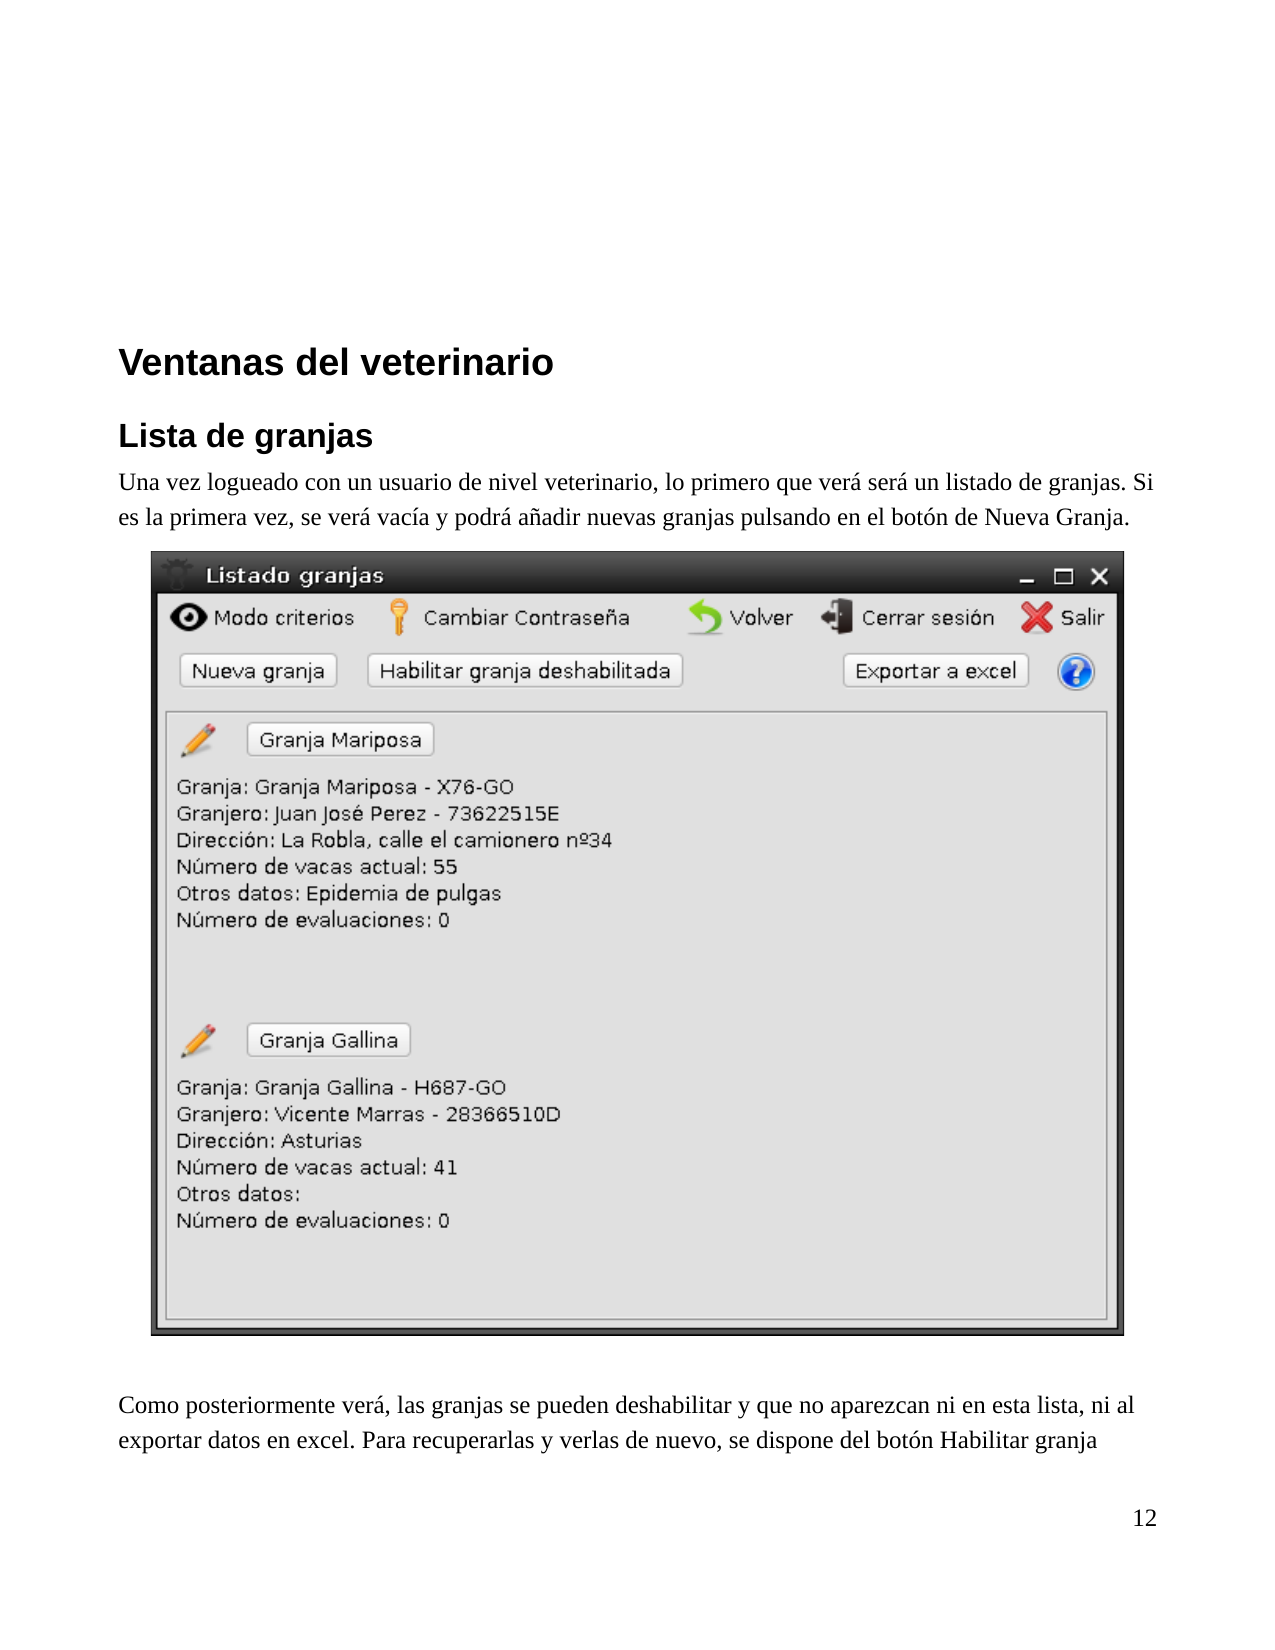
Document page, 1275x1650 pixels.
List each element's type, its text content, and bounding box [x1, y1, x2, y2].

text Como posteriormente verá, las granjas se pueden deshabilitar y que no aparezcan ni en esta lista, ni al exportar datos en excel. Para recuperarlas y verlas de nuevo, se dispone del botón Habilitar granja [118, 1390, 1157, 1453]
text Una vez logueado con un usuario de nivel veterinario, lo primero que verá será un listado de granjas. Si es la primera vez, se verá vacía y podrá añadir nuevas granjas pulsando en el botón de Nueva Granja. [118, 467, 1157, 531]
picture [150, 551, 1125, 1336]
subtitle Ventanas del veterinario [118, 339, 1157, 383]
subtitle Lista de granjas [118, 416, 1157, 455]
